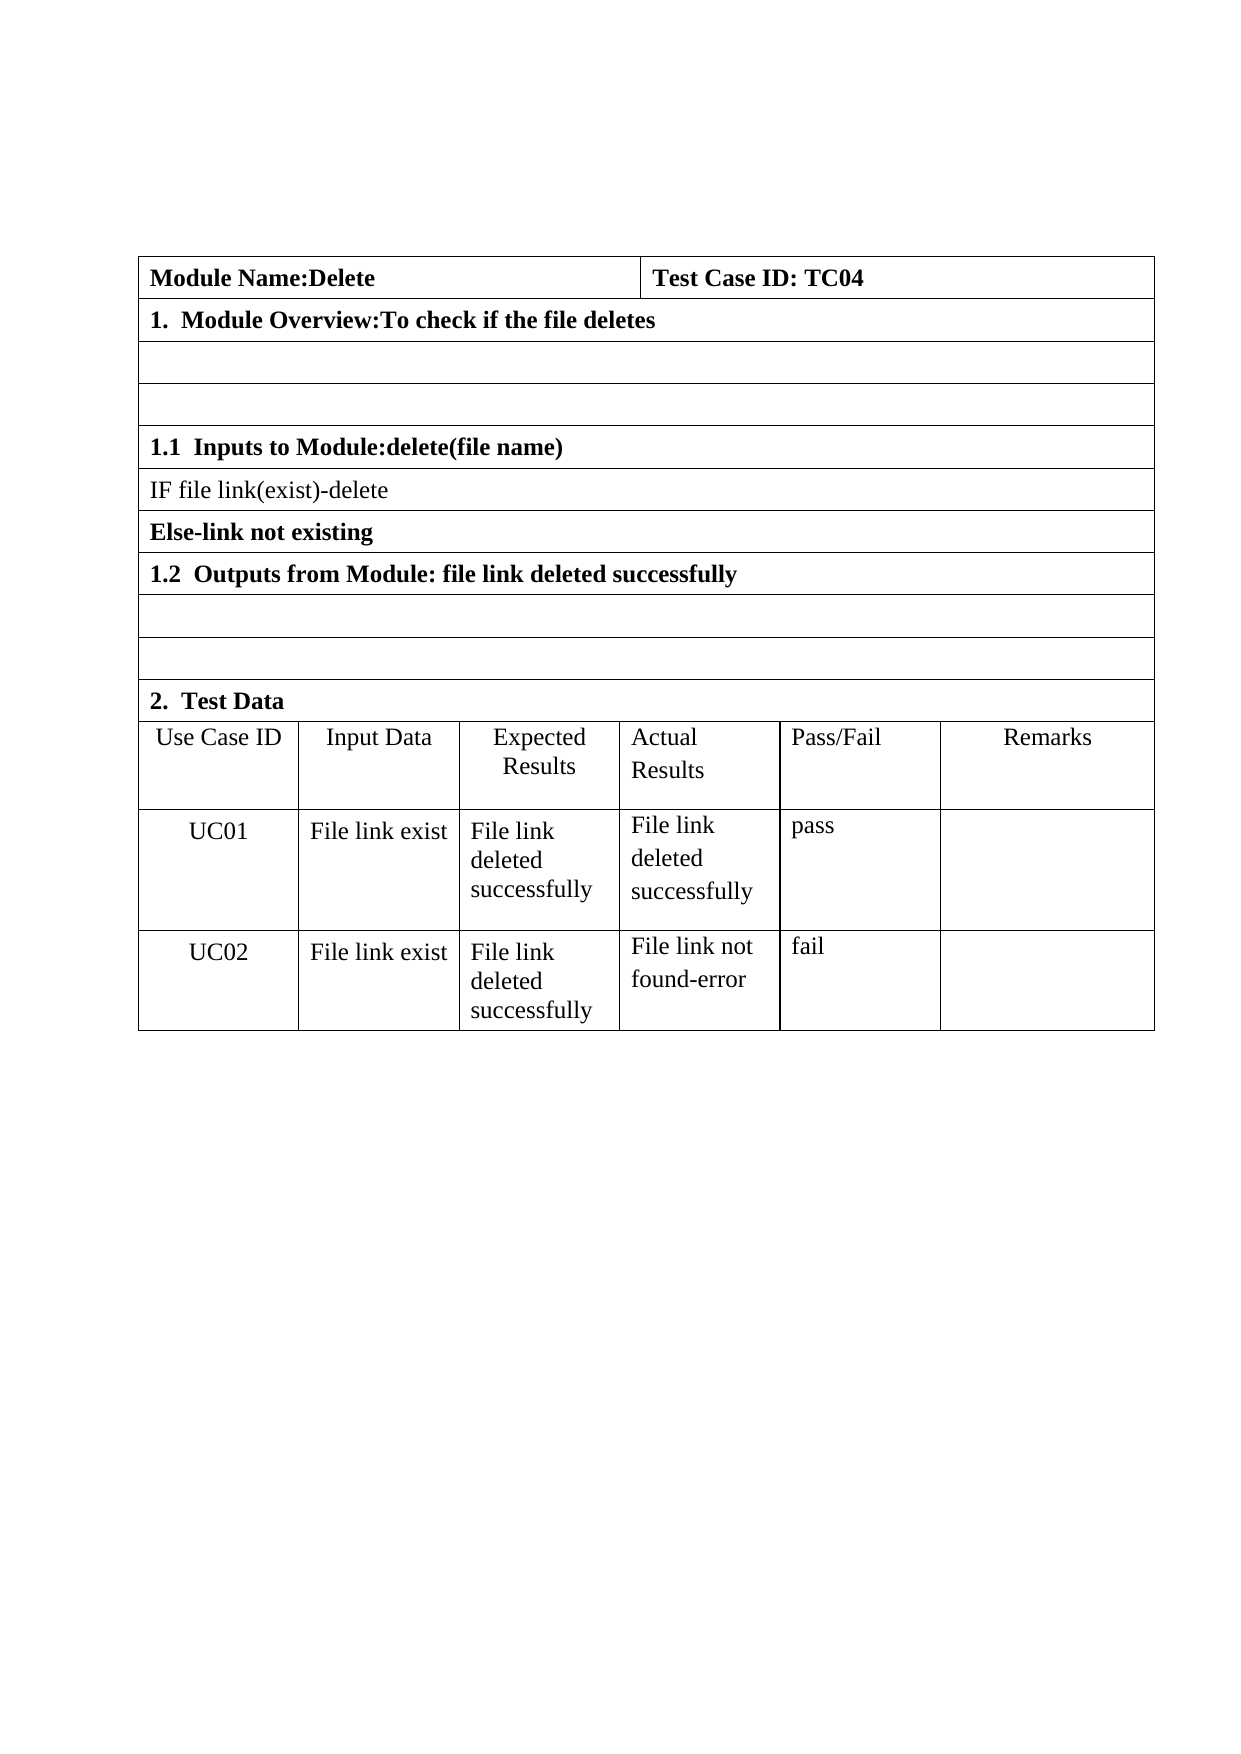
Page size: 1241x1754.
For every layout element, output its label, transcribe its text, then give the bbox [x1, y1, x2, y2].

table_cell IF file link(exist)-delete [139, 469, 1154, 510]
table_cell Remarks [941, 722, 1154, 809]
table_cell [941, 810, 1154, 930]
table_cell File link deleted successfully [620, 810, 779, 930]
table_cell File link exist [299, 810, 459, 930]
table_cell Actual Results [620, 722, 779, 809]
table_cell 2. Test Data [139, 680, 1154, 721]
table_cell Expected Results [460, 722, 619, 809]
table_cell [139, 384, 1154, 425]
table_cell [139, 638, 1154, 679]
table_cell Else-link not existing [139, 511, 1154, 552]
table_cell pass [781, 810, 940, 930]
table_cell Input Data [299, 722, 459, 809]
table_cell UC01 [139, 810, 298, 930]
table_cell 1.1 Inputs to Module:delete(file name) [139, 426, 1154, 467]
table_cell 1.2 Outputs from Module: file link deleted successfully [139, 553, 1154, 594]
table_cell [139, 595, 1154, 637]
table_header Module Name:Delete [139, 257, 640, 298]
table_header Test Case ID: TC04 [641, 257, 1154, 298]
table_cell File link not found-error [620, 931, 779, 1030]
table_cell File link exist [299, 931, 459, 1030]
table_cell Pass/Fail [781, 722, 940, 809]
table_cell [139, 342, 1154, 383]
table_cell UC02 [139, 931, 298, 1030]
table_cell 1. Module Overview:To check if the file deletes [139, 299, 1154, 341]
table_cell fail [781, 931, 940, 1030]
table_cell File link deleted successfully [460, 931, 619, 1030]
table_cell [941, 931, 1154, 1030]
table_cell File link deleted successfully [460, 810, 619, 930]
table_cell Use Case ID [139, 722, 298, 809]
